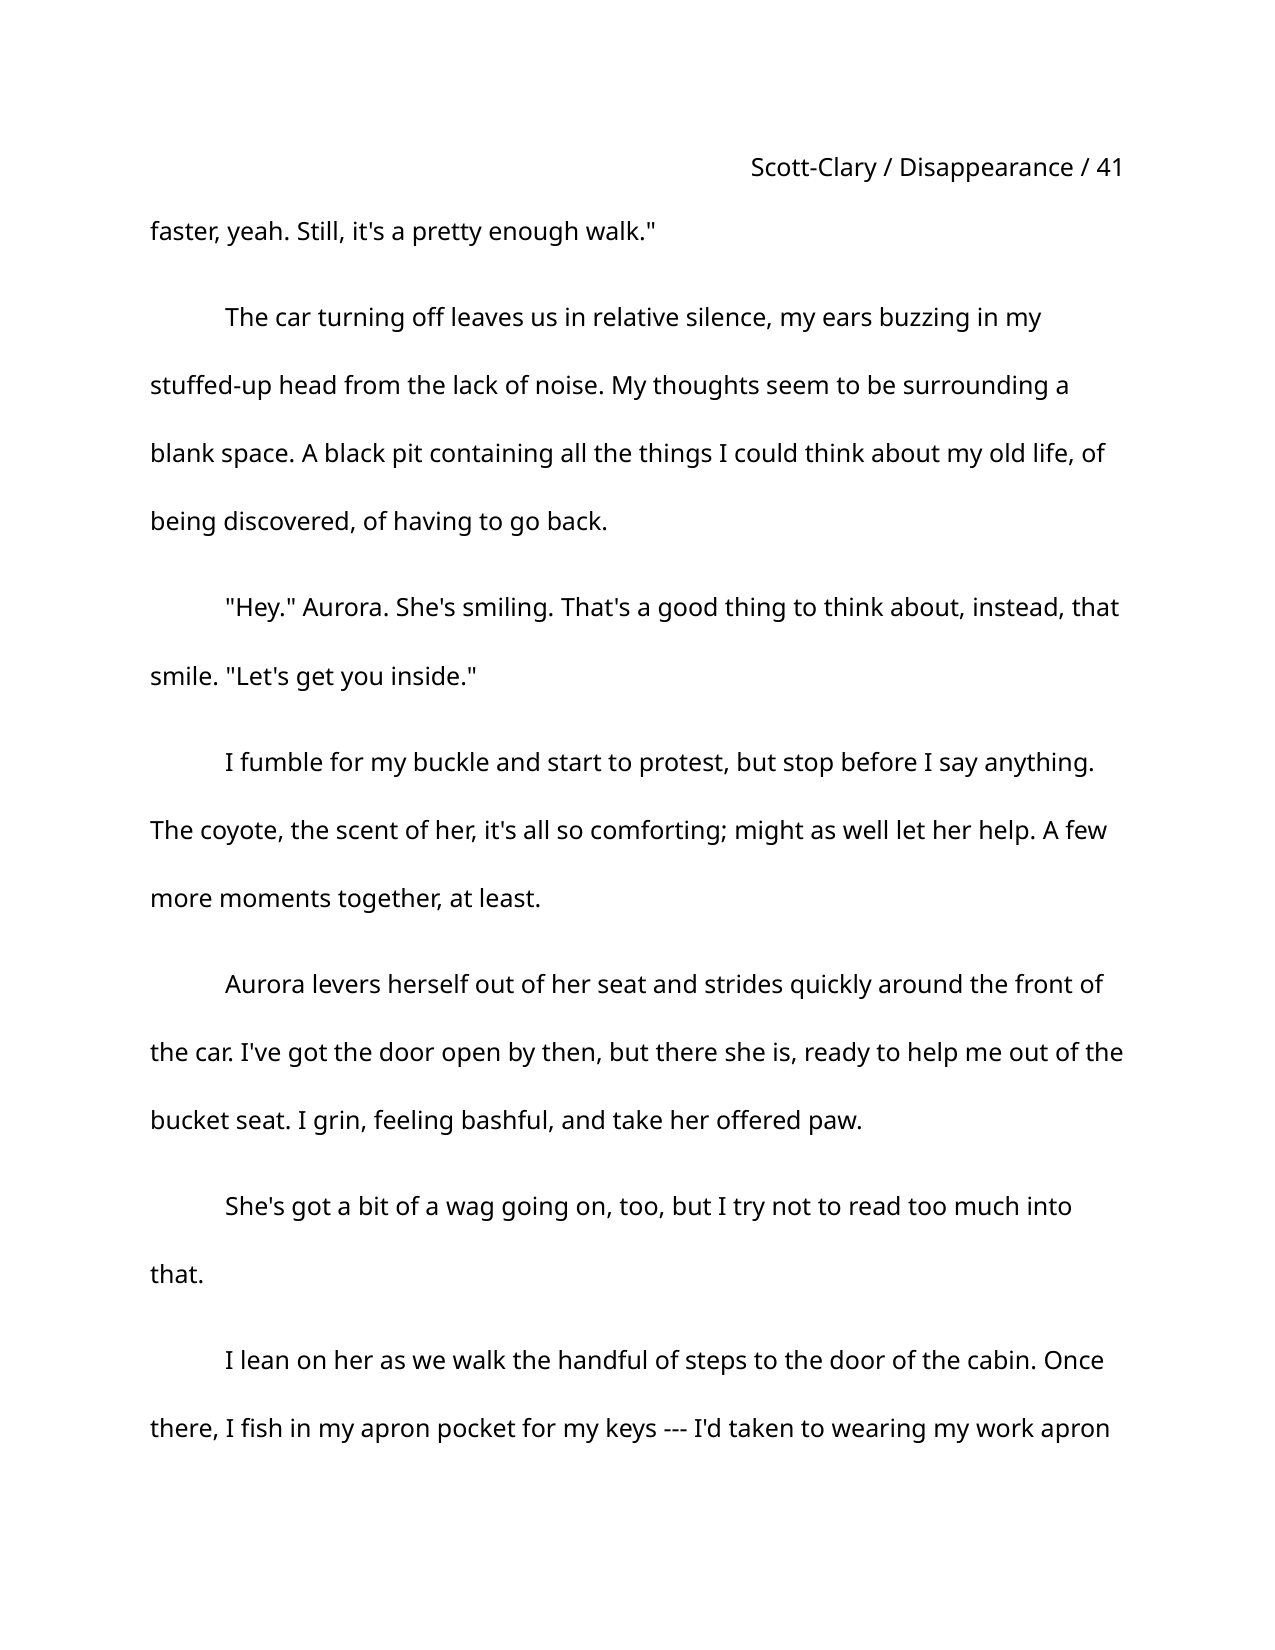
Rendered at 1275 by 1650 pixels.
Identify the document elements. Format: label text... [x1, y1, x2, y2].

text She's got a bit of a wag going on, too, but I try not to read too much into that. [150, 1189, 1125, 1291]
text I fumble for my buckle and start to protest, but stop before I say anything. The coyote, the scent of her, it's all so comforting; might as well let her help. A few more moments together, at least. [150, 744, 1125, 914]
text "Hey." Aurora. She's smiling. That's a good thing to think about, instead, that smile. "Let's get you inside." [150, 590, 1125, 692]
text I lean on her as we walk the handful of steps to the door of the cabin. Once there, I fish in my apron pocket for my keys --- I'd taken to wearing my work apron [150, 1343, 1125, 1445]
text The car turning off leaves us in relative silence, my ears buzzing in my stuffed-up head from the lack of noise. My thoughts seem to be surrounding a blank space. A black pit containing all the things I could think about my old life, of being discovered, of having to go back. [150, 299, 1125, 538]
text Aurora levers herself out of her seat and strides quickly around the front of the car. I've got the door open by then, but there she is, ready to help me out of the bucket seat. I grin, feeling bashful, and take her offered paw. [150, 966, 1125, 1137]
text faster, yeah. Still, it's a pretty enough walk." [150, 213, 1125, 248]
